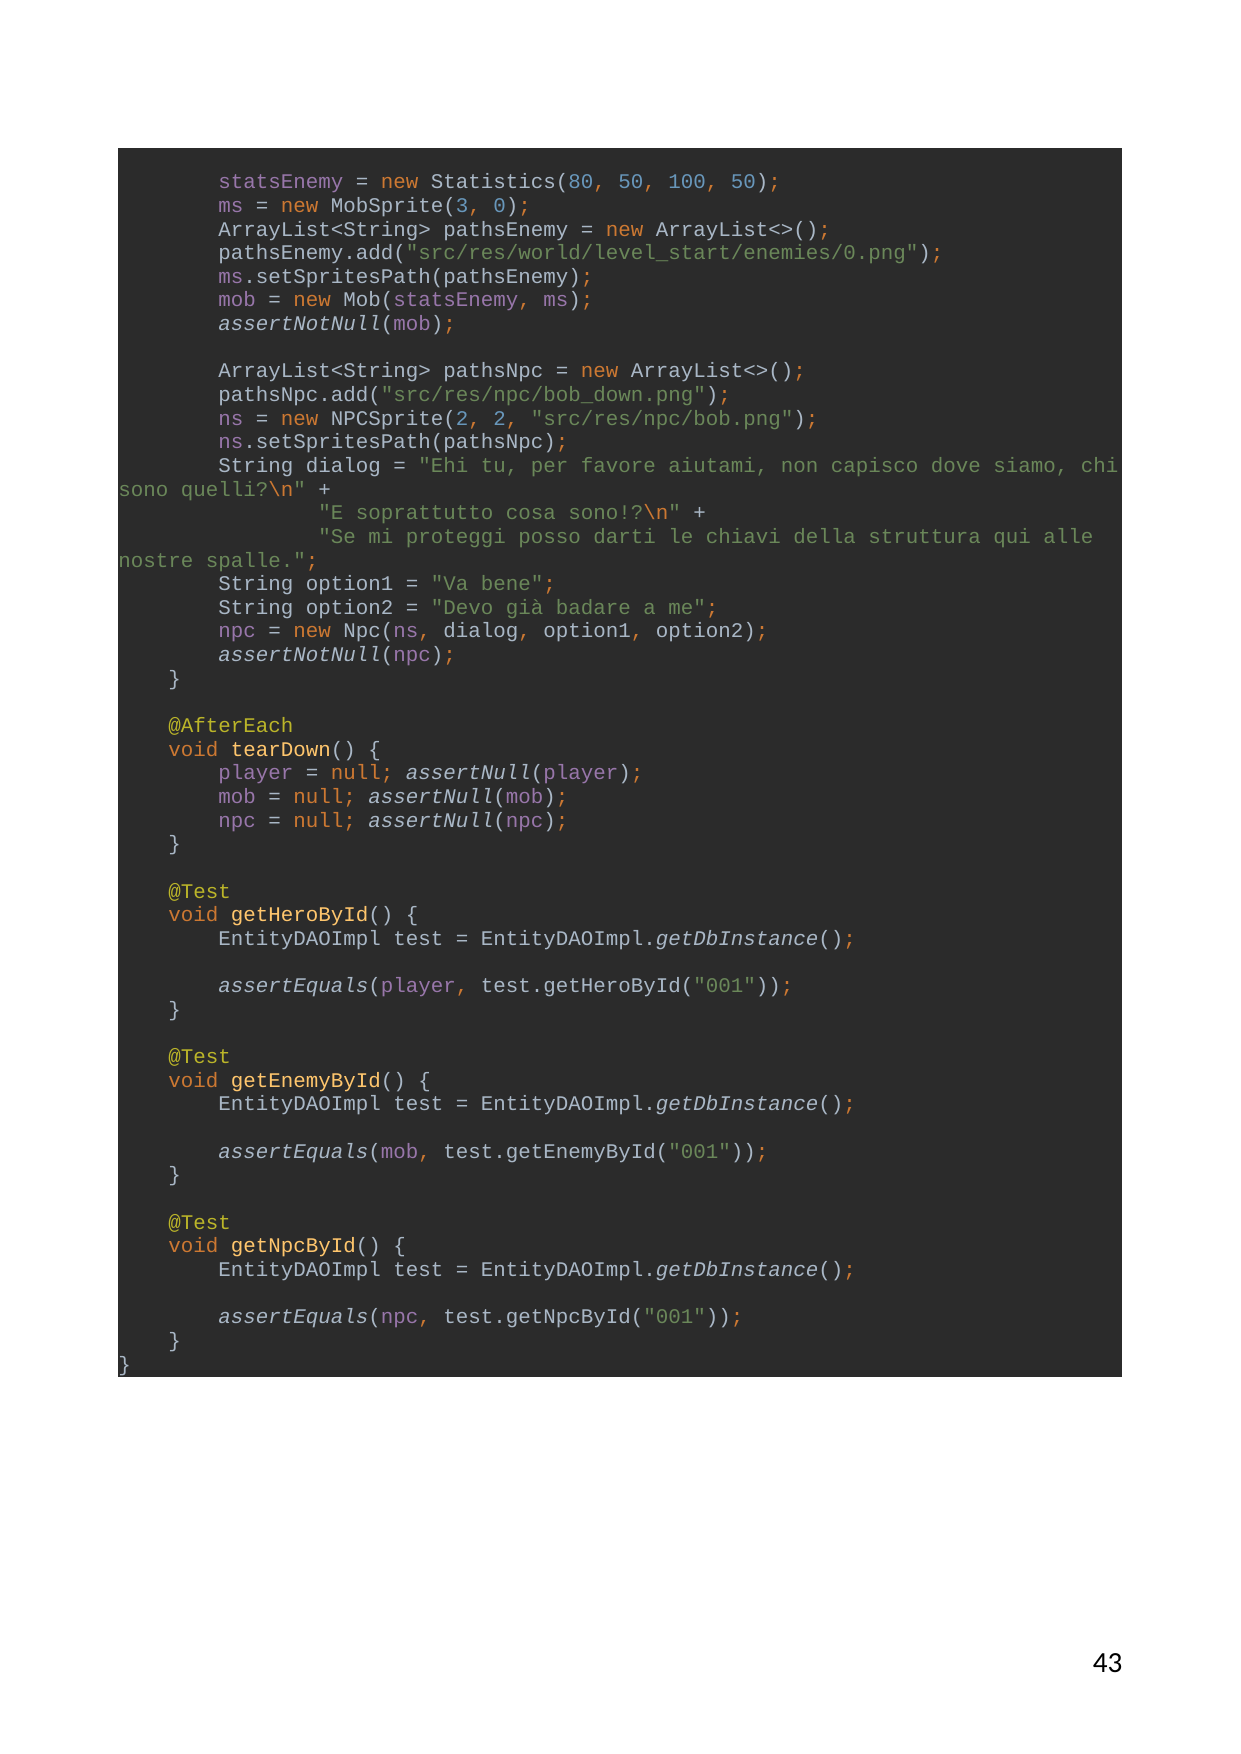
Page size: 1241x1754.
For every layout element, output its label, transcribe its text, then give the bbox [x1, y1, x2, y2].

text statsEnemy = new Statistics(80, 50, 100, 50); ms = new MobSprite(3, 0); ArrayList<String> pathsEnemy = new ArrayList<>(); pathsEnemy.add("src/res/world/level_start/enemies/0.png"); ms.setSpritesPath(pathsEnemy); mob = new Mob(statsEnemy, ms); assertNotNull(mob); ArrayList<String> pathsNpc = new ArrayList<>(); pathsNpc.add("src/res/npc/bob_down.png"); ns = new NPCSprite(2, 2, "src/res/npc/bob.png"); ns.setSpritesPath(pathsNpc); String dialog = "Ehi tu, per favore aiutami, non capisco dove siamo, chi sono quelli?\n" + "E soprattutto cosa sono!?\n" + "Se mi proteggi posso darti le chiavi della struttura qui alle nostre spalle."; String option1 = "Va bene"; String option2 = "Devo già badare a me"; npc = new Npc(ns, dialog, option1, option2); assertNotNull(npc); } @AfterEach void tearDown() { player = null; assertNull(player); mob = null; assertNull(mob); npc = null; assertNull(npc); } @Test void getHeroById() { EntityDAOImpl test = EntityDAOImpl.getDbInstance(); assertEquals(player, test.getHeroById("001")); } @Test void getEnemyById() { EntityDAOImpl test = EntityDAOImpl.getDbInstance(); assertEquals(mob, test.getEnemyById("001")); } @Test void getNpcById() { EntityDAOImpl test = EntityDAOImpl.getDbInstance(); assertEquals(npc, test.getNpcById("001")); } } [118, 148, 1122, 1377]
